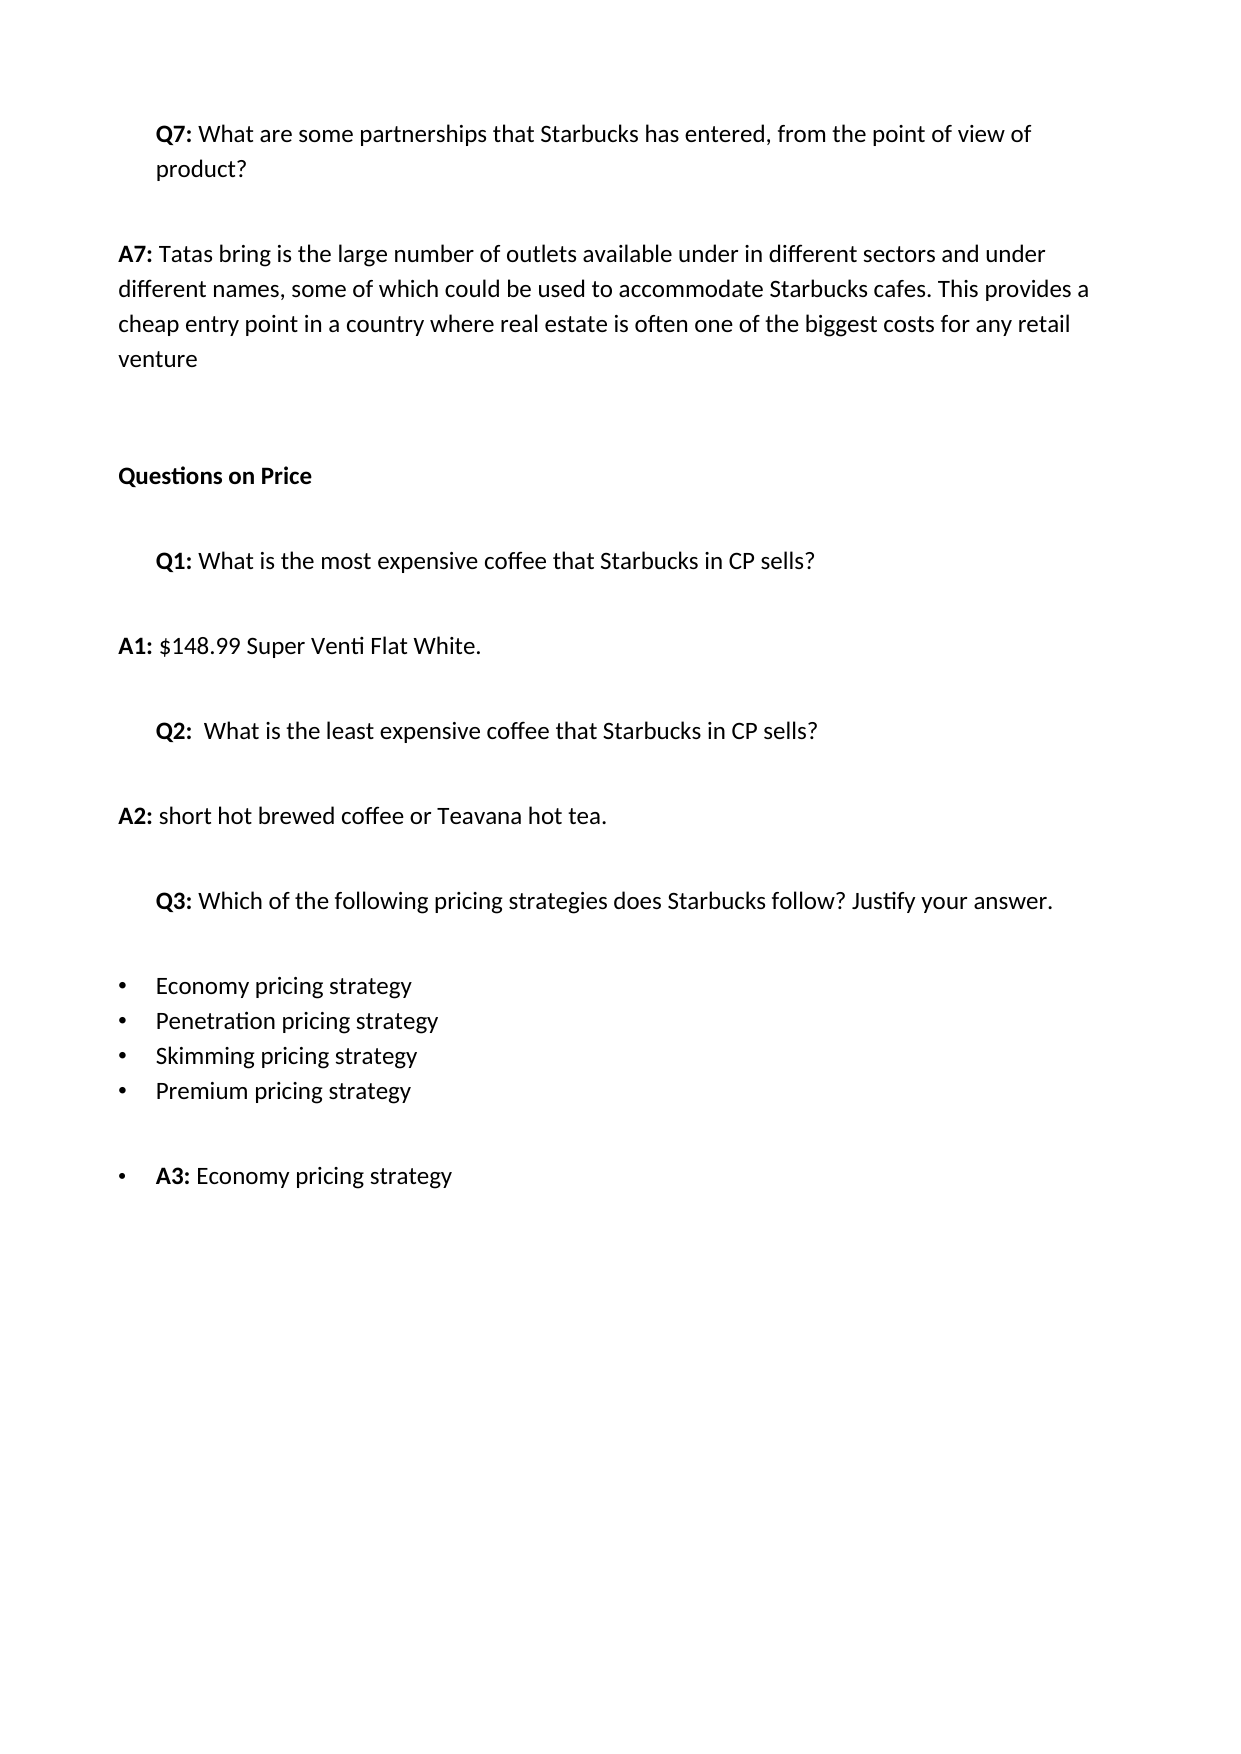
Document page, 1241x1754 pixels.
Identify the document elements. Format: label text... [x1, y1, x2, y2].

list Penetration pricing strategy [81, 1005, 1122, 1036]
text A1: $148.99 Super Venti Flat White. [118, 630, 1122, 661]
text Q1: What is the most expensive coffee that Starbucks in CP sells? [156, 545, 1122, 576]
text A2: short hot brewed coffee or Teavana hot tea. [118, 800, 1122, 831]
list Premium pricing strategy [81, 1075, 1122, 1106]
list Skimming pricing strategy [81, 1040, 1122, 1071]
list A3: Economy pricing strategy [81, 1160, 1122, 1191]
text Q7: What are some partnerships that Starbucks has entered, from the point of view of product? [156, 118, 1122, 184]
text Questions on Price [118, 460, 1122, 491]
text Q2: What is the least expensive coffee that Starbucks in CP sells? [156, 715, 1122, 746]
list Economy pricing strategy [81, 970, 1122, 1001]
text A7: Tatas bring is the large number of outlets available under in different sectors and under different names, some of which could be used to accommodate Starbucks cafes. This provides a cheap entry point in a country where real estate is often one of the biggest costs for any retail venture [118, 238, 1122, 374]
text Q3: Which of the following pricing strategies does Starbucks follow? Justify your answer. [156, 885, 1122, 916]
